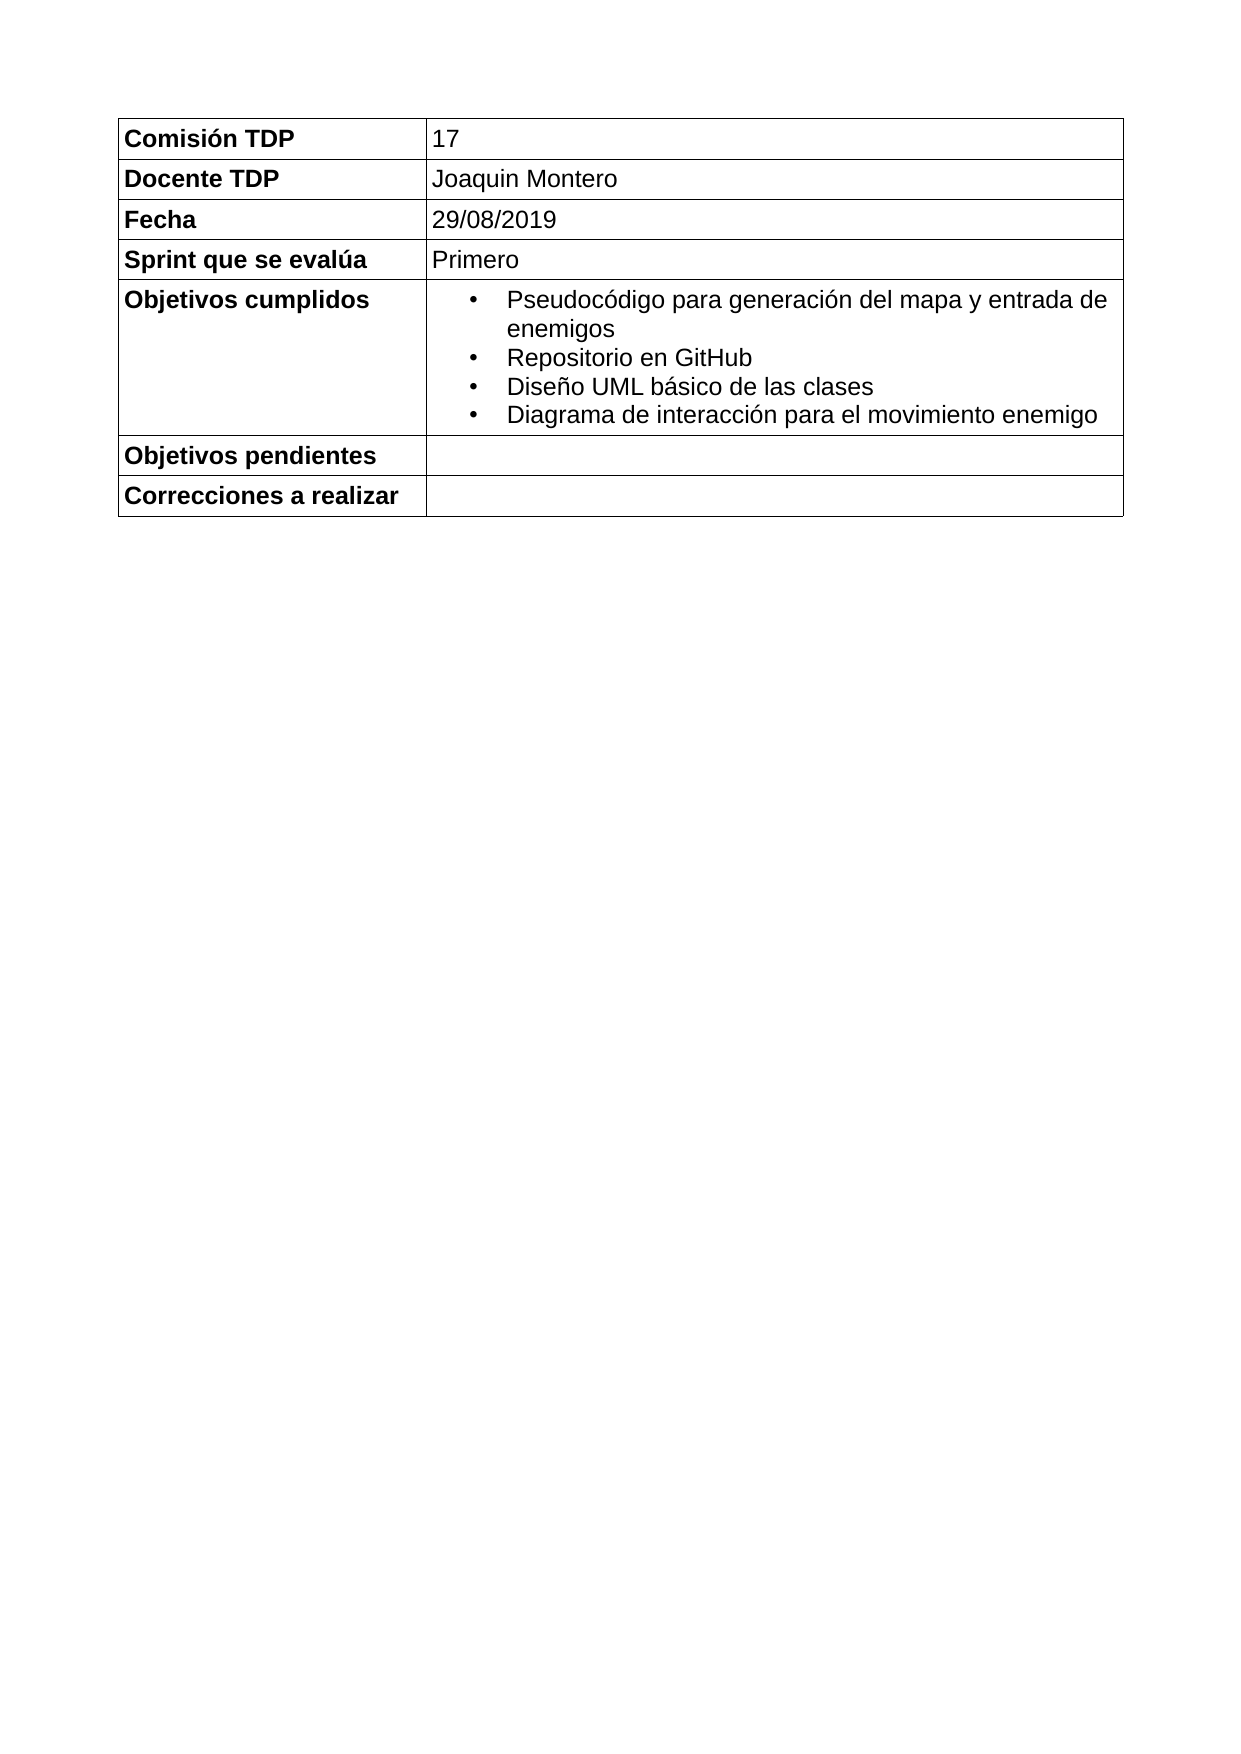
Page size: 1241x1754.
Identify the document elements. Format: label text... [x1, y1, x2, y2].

table_cell Objetivos cumplidos [119, 280, 426, 435]
table_cell Objetivos pendientes [119, 436, 426, 475]
table_header 17 [427, 119, 1123, 158]
table_cell Correcciones a realizar [119, 476, 426, 516]
table_cell Sprint que se evalúa [119, 240, 426, 279]
table_header Comisión TDP [119, 119, 426, 158]
table_cell [427, 476, 1123, 516]
table_cell 29/08/2019 [427, 200, 1123, 239]
table_cell [427, 436, 1123, 475]
table_cell Joaquin Montero [427, 160, 1123, 199]
table_cell Pseudocódigo para generación del mapa y entrada de enemigos Repositorio en GitHub Diseño UML básico de las clases Diagrama de interacción para el movimiento enemigo [427, 280, 1123, 435]
table_cell Primero [427, 240, 1123, 279]
table_cell Fecha [119, 200, 426, 239]
table_cell Docente TDP [119, 160, 426, 199]
